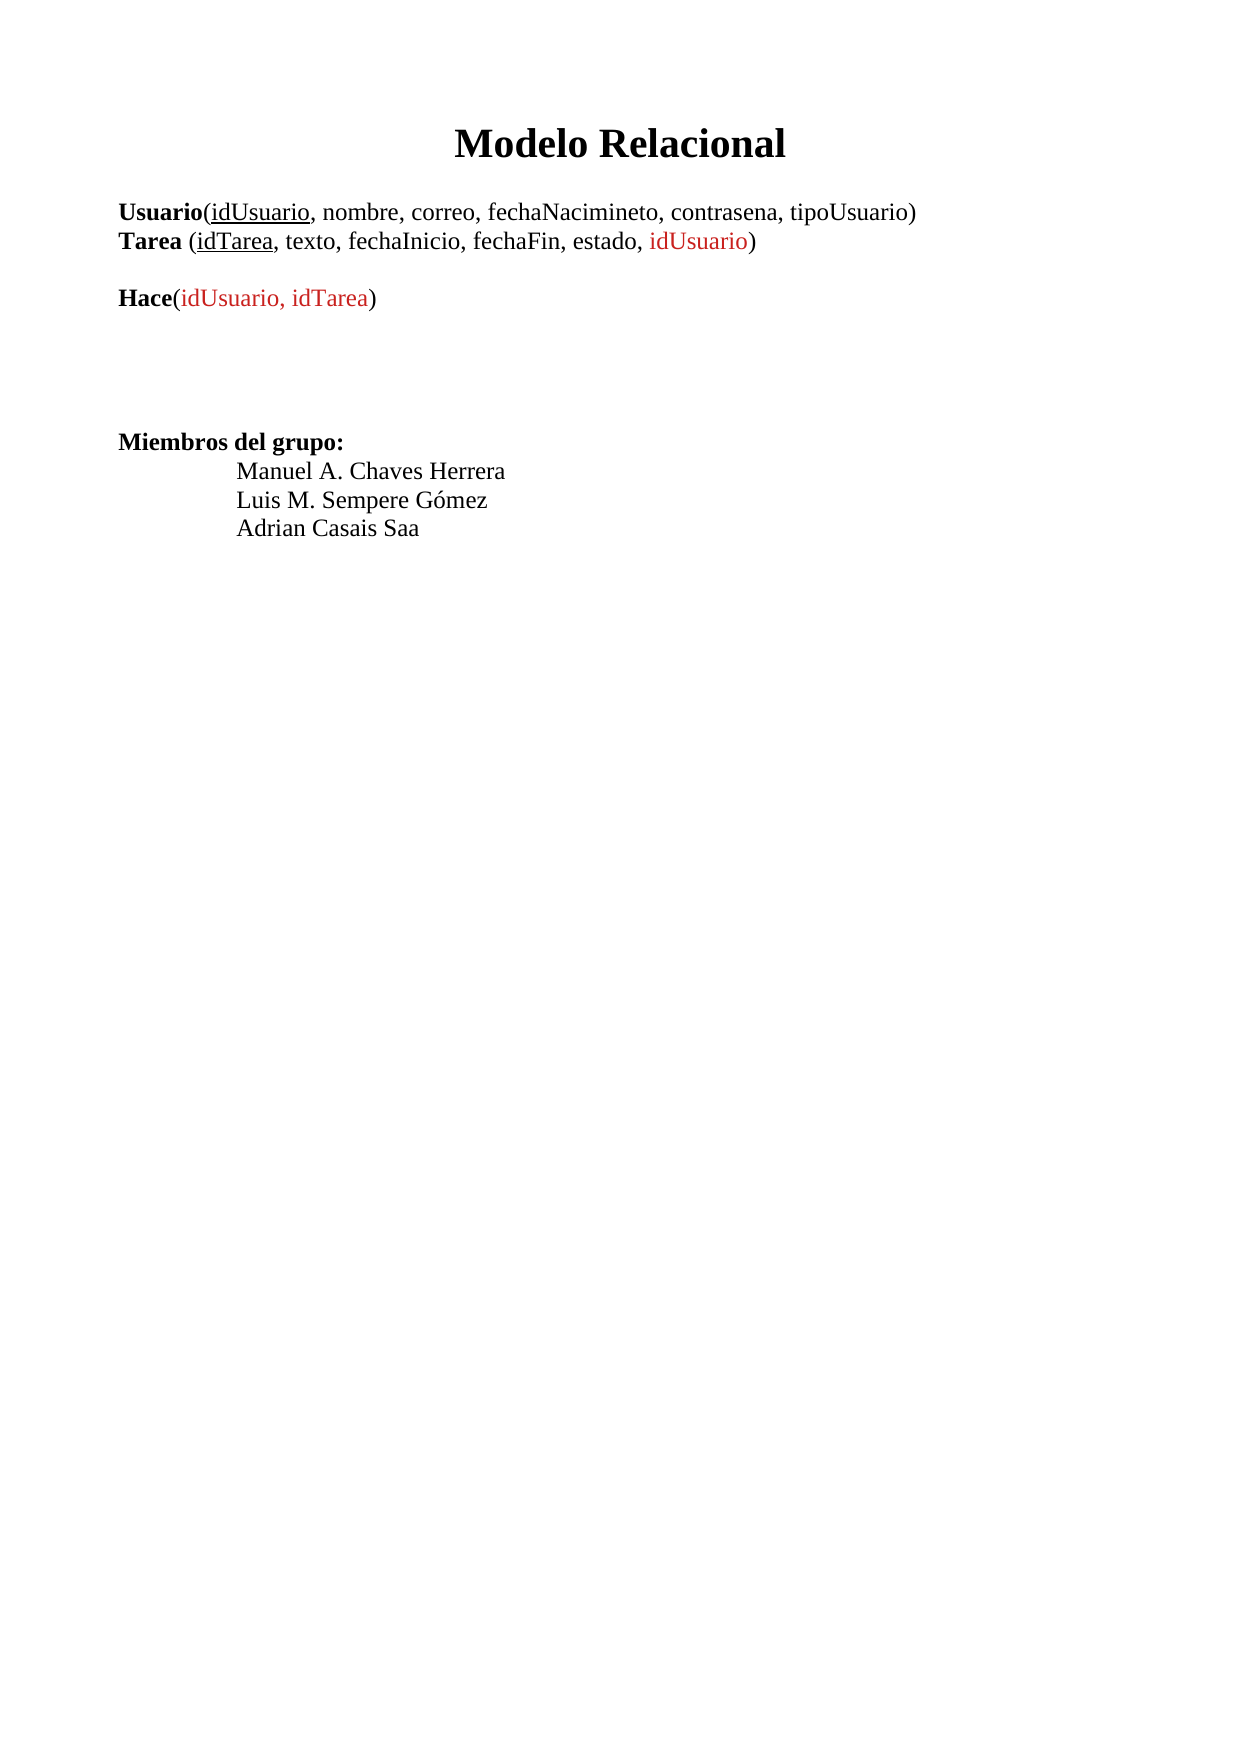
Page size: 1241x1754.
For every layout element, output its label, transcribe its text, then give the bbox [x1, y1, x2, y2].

text Usuario(idUsuario, nombre, correo, fechaNacimineto, contrasena, tipoUsuario) [118, 197, 1122, 226]
text Adrian Casais Saa [118, 513, 1122, 542]
text Manuel A. Chaves Herrera [118, 456, 1122, 485]
text Hace(idUsuario, idTarea) [118, 283, 1122, 312]
text Luis M. Sempere Gómez [118, 485, 1122, 513]
text Modelo Relacional [118, 118, 1122, 166]
text Miembros del grupo: [118, 427, 1122, 456]
text Tarea (idTarea, texto, fechaInicio, fechaFin, estado, idUsuario) [118, 226, 1122, 255]
